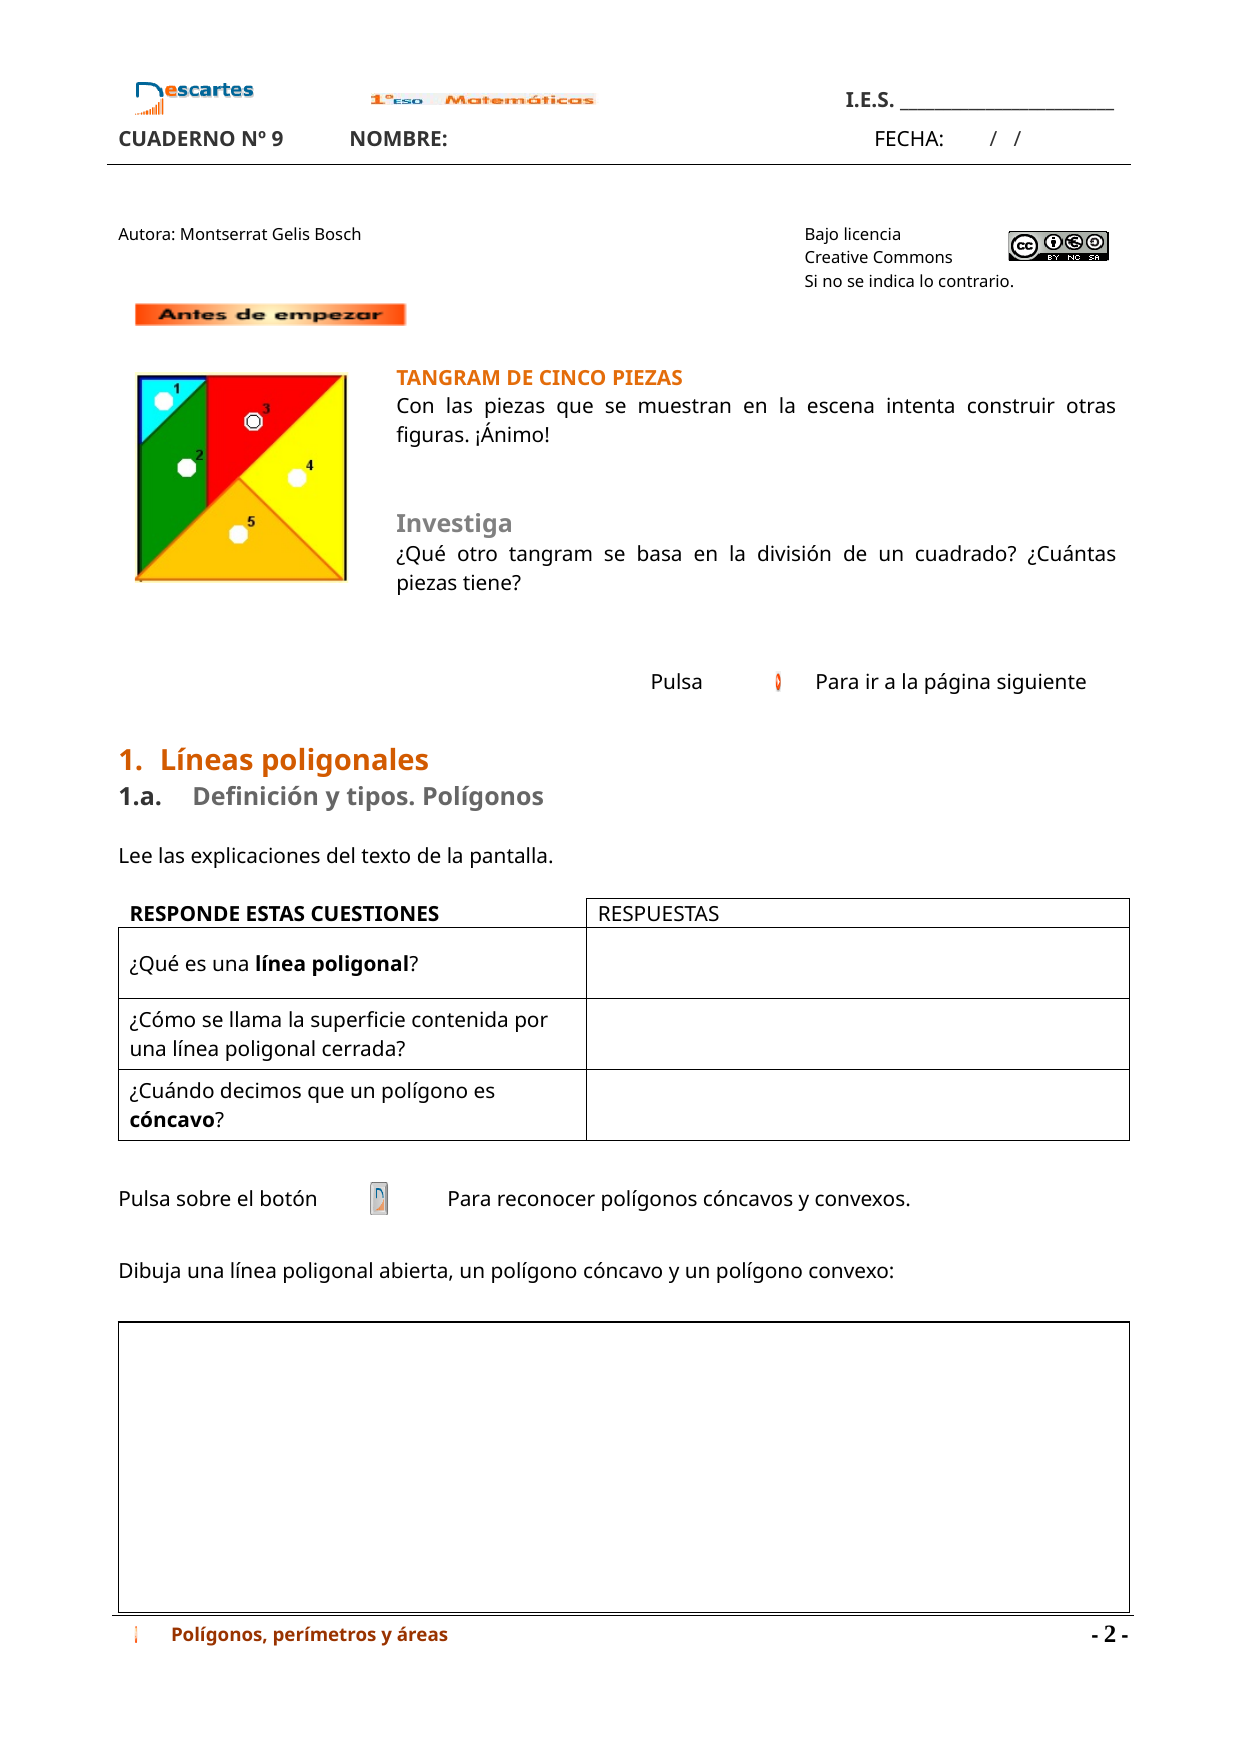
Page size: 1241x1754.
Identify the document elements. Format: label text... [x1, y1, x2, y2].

table_cell ¿Qué es una línea poligonal? [119, 928, 586, 998]
list Líneas poligonales [118, 739, 1122, 778]
table_header Bajo licencia [793, 223, 981, 246]
table_cell [587, 1070, 1129, 1140]
table_header Para reconocer polígonos cóncavos y convexos. [436, 1174, 1129, 1224]
table_header [752, 653, 808, 710]
table_header [981, 223, 1131, 270]
picture [371, 93, 599, 105]
table_header [342, 1174, 436, 1224]
table_header RESPUESTAS [587, 899, 1129, 927]
table_cell ¿Cómo se llama la superficie contenida por una línea poligonal cerrada? [119, 999, 586, 1069]
table_cell Si no se indica lo contrario. [793, 270, 1131, 293]
list Definición y tipos. Polígonos [118, 778, 1122, 812]
table_header RESPONDE ESTAS CUESTIONES [118, 898, 586, 927]
picture [134, 1625, 138, 1643]
table_cell [587, 999, 1129, 1069]
table_header Pulsa [643, 653, 752, 710]
table_header Para ir a la página siguiente [808, 653, 1125, 710]
text Lee las explicaciones del texto de la pantalla. [118, 841, 1122, 869]
table_header [107, 653, 643, 710]
table_header [119, 1323, 1129, 1612]
table_cell [107, 246, 793, 270]
table_header Autora: Montserrat Gelis Bosch [107, 223, 793, 246]
table_header [107, 363, 385, 596]
picture [1008, 231, 1109, 261]
picture [134, 302, 408, 326]
table_cell [107, 270, 793, 293]
table_header TANGRAM DE CINCO PIEZAS Con las piezas que se muestran en la escena intenta construir otras figuras. ¡Ánimo! Investiga ¿Qué otro tangram se basa en la división de un cuadrado? ¿Cuántas piezas tiene? [385, 363, 1129, 596]
table_header Pulsa sobre el botón [107, 1174, 342, 1224]
picture [134, 82, 257, 115]
picture [775, 671, 781, 692]
table_cell Creative Commons [793, 246, 981, 270]
picture [134, 372, 349, 583]
table_cell [587, 928, 1129, 998]
table_cell ¿Cuándo decimos que un polígono es cóncavo? [119, 1070, 586, 1140]
text Dibuja una línea poligonal abierta, un polígono cóncavo y un polígono convexo: [118, 1256, 1122, 1285]
